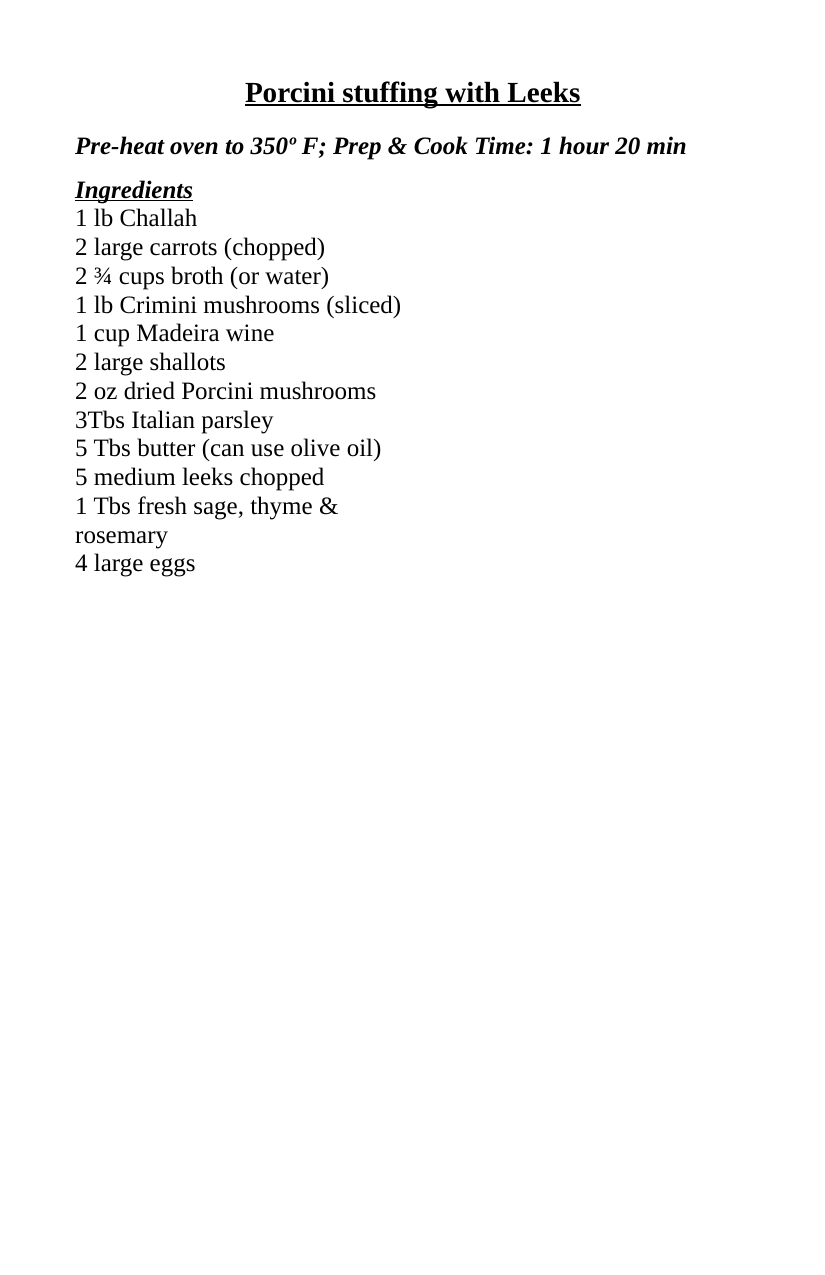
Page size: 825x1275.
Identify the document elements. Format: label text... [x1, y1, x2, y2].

text 1 lb Challah [75, 203, 412, 232]
text 1 Tbs fresh sage, thyme & rosemary [75, 491, 412, 548]
text 2 large shallots [75, 347, 412, 376]
subtitle Pre-heat oven to 350º F; Prep & Cook Time: 1 hour 20 min [75, 131, 750, 160]
text 5 medium leeks chopped [75, 462, 412, 491]
text 2 oz dried Porcini mushrooms 3Tbs Italian parsley [75, 376, 412, 433]
text Ingredients [75, 175, 750, 203]
text 2 large carrots (chopped) [75, 232, 412, 261]
subtitle Porcini stuffing with Leeks [75, 75, 750, 108]
text 2 ¾ cups broth (or water) [75, 261, 412, 290]
text 5 Tbs butter (can use olive oil) [75, 433, 412, 462]
text 4 large eggs [75, 548, 412, 577]
text 1 lb Crimini mushrooms (sliced) [75, 290, 412, 318]
text 1 cup Madeira wine [75, 318, 412, 347]
